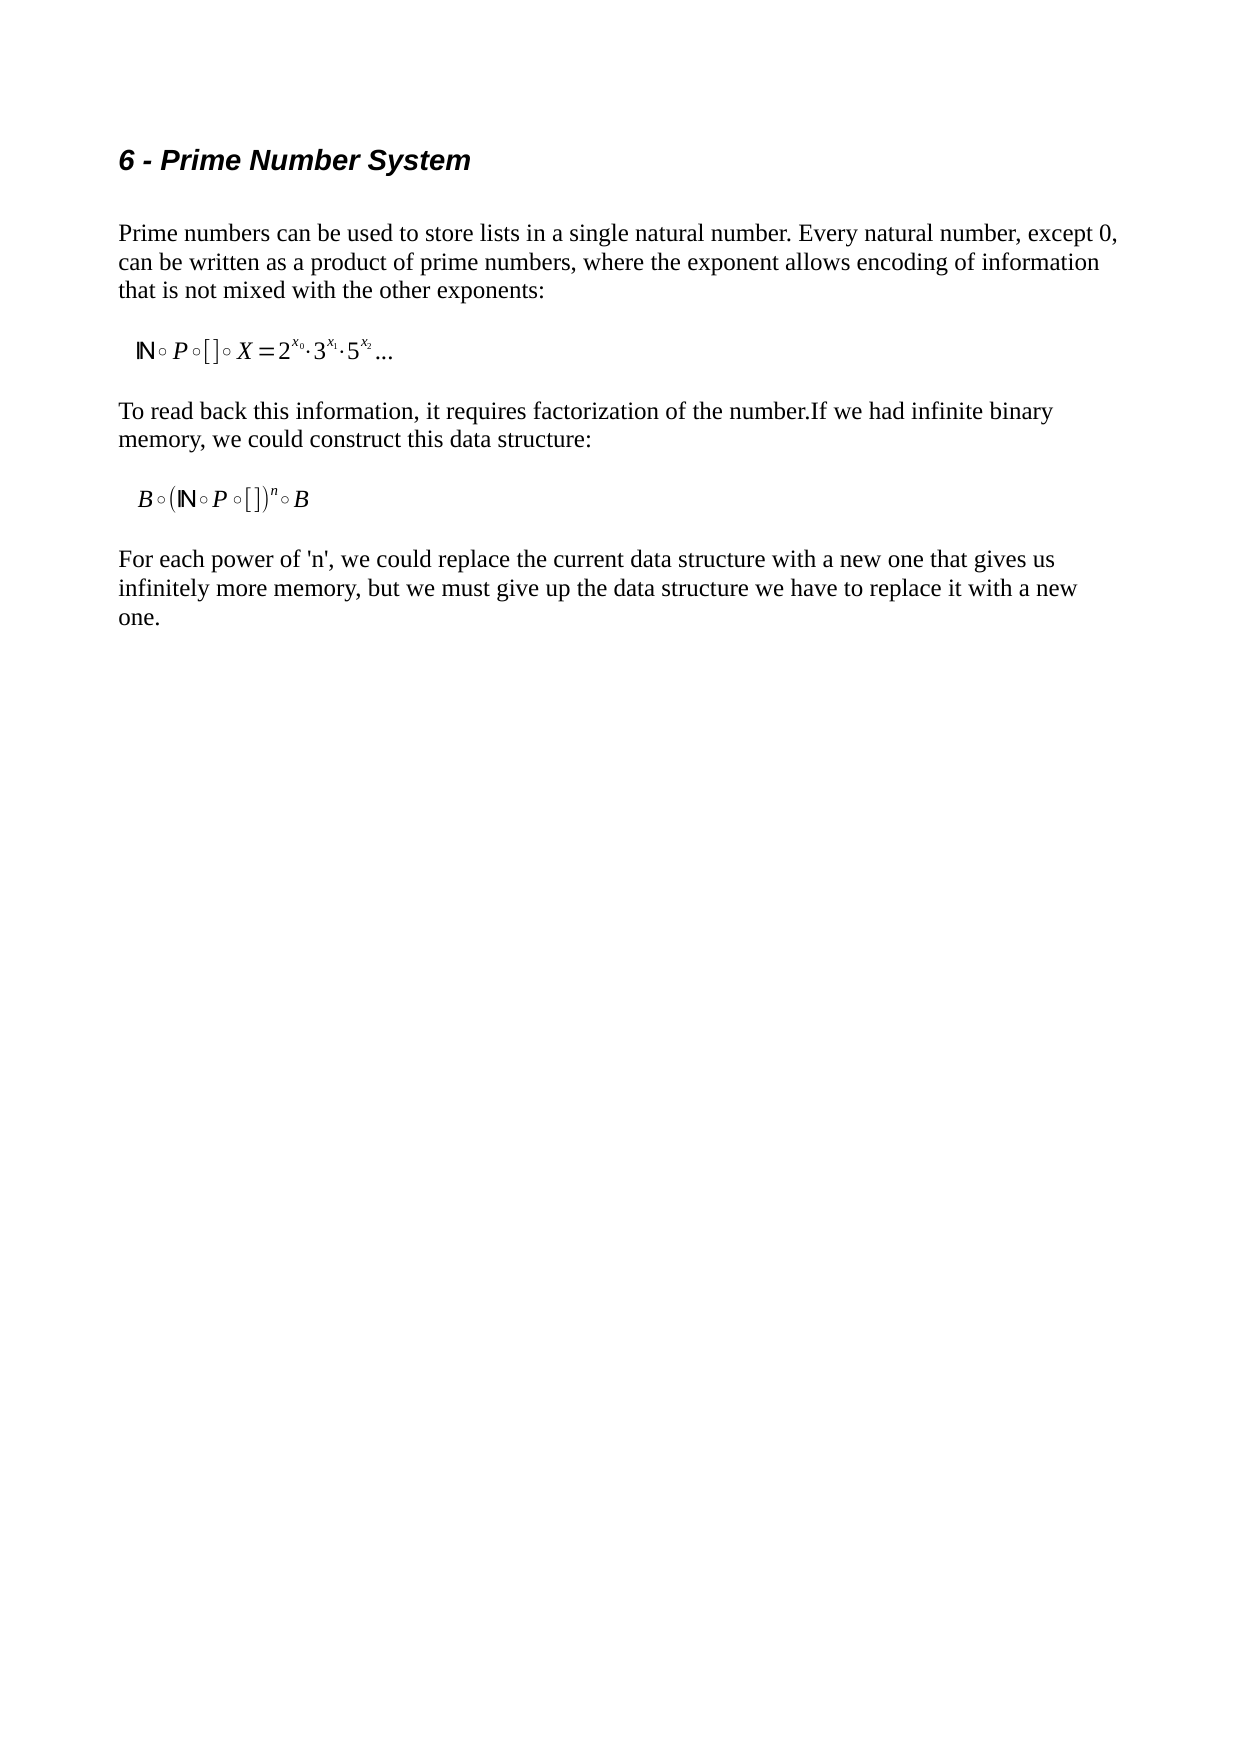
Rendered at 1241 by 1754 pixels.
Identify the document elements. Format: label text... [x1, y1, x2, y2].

text Prime numbers can be used to store lists in a single natural number. Every natural number, except 0, can be written as a product of prime numbers, where the exponent allows encoding of information that is not mixed with the other exponents: [118, 218, 1122, 304]
text To read back this information, it requires factorization of the number.If we had infinite binary memory, we could construct this data structure: [118, 396, 1122, 453]
text For each power of 'n', we could replace the current data structure with a new one that gives us infinitely more memory, but we must give up the data structure we have to replace it with a new one. [118, 544, 1122, 659]
subtitle 6 - Prime Number System [118, 143, 1122, 177]
